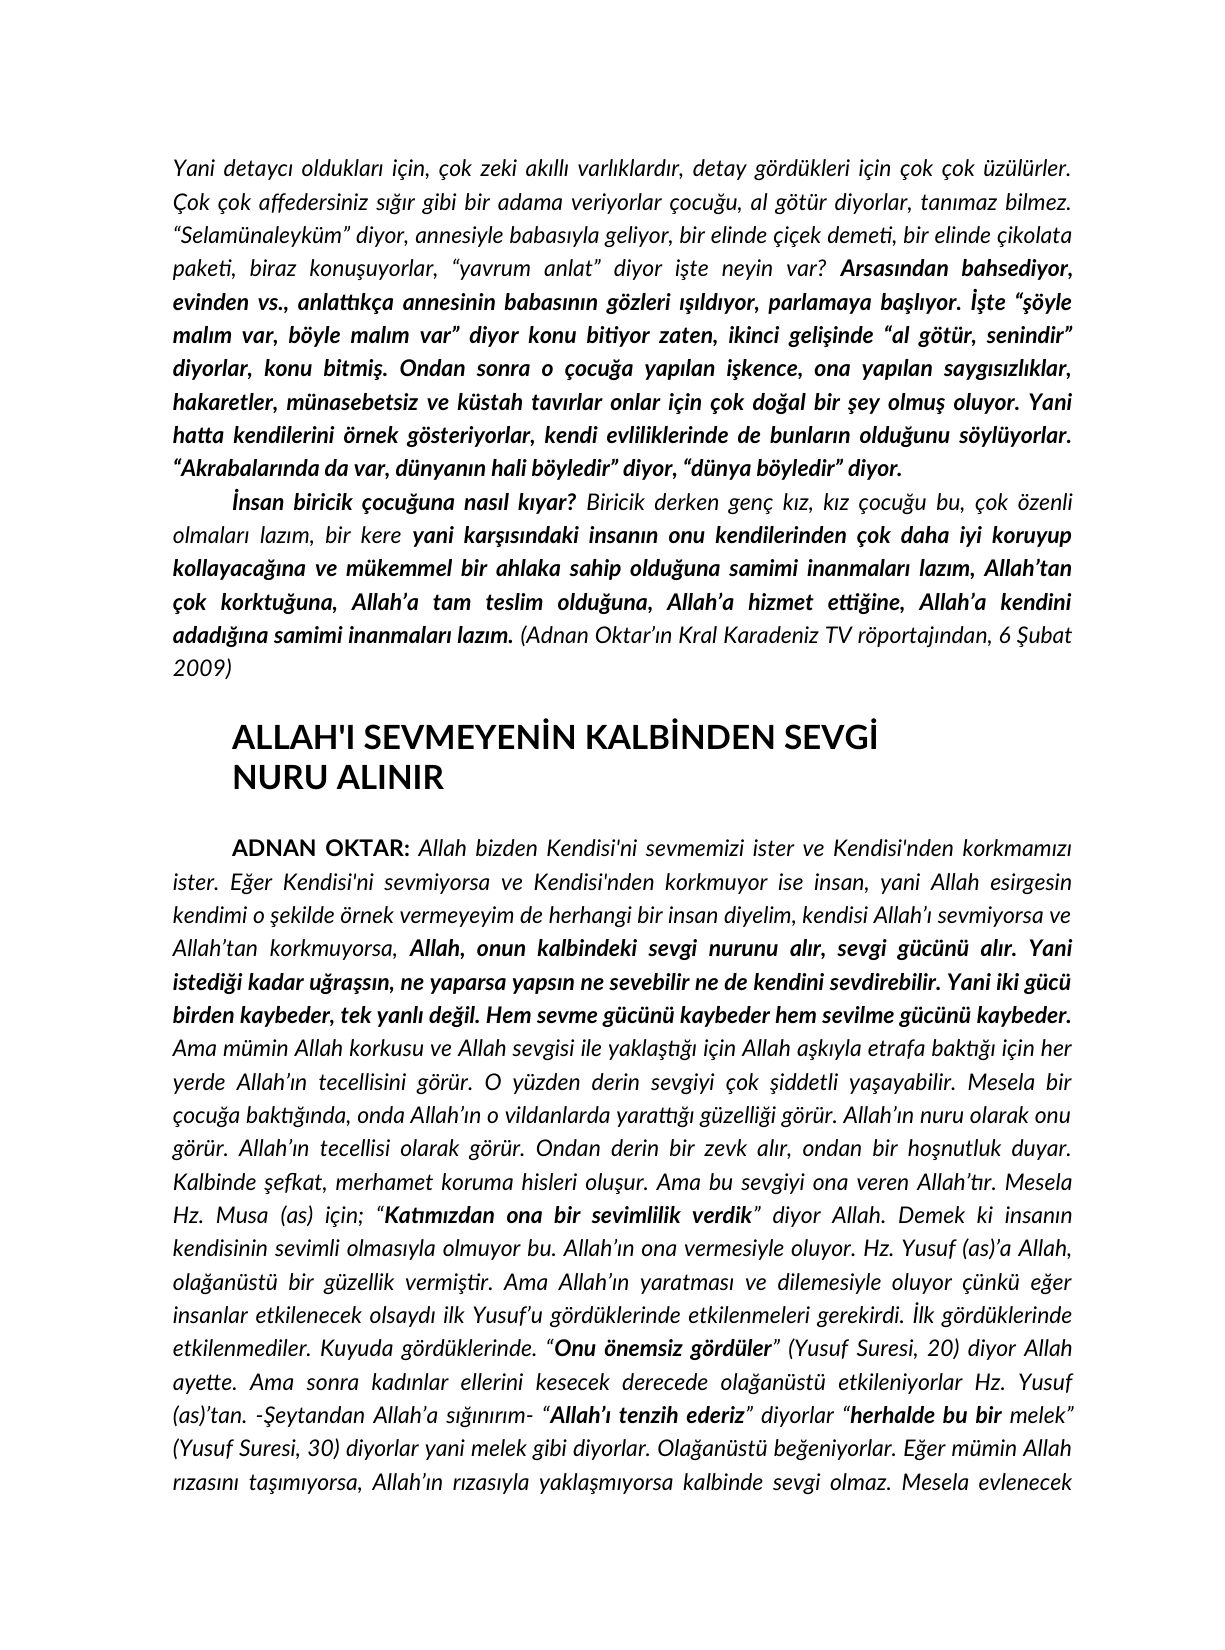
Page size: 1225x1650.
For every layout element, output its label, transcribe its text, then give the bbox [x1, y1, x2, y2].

subtitle ALLAH'I SEVMEYENİN KALBİNDEN SEVGİ [173, 717, 1073, 757]
text ADNAN OKTAR: Allah bizden Kendisi'ni sevmemizi ister ve Kendisi'nden korkmamızı ister. Eğer Kendisi'ni sevmiyorsa ve Kendisi'nden korkmuyor ise insan, yani Allah esirgesin kendimi o şekilde örnek vermeyeyim de herhangi bir insan diyelim, kendisi Allah’ı sevmiyorsa ve Allah’tan korkmuyorsa, Allah, onun kalbindeki sevgi nurunu alır, sevgi gücünü alır. Yani istediği kadar uğraşsın, ne yaparsa yapsın ne sevebilir ne de kendini sevdirebilir. Yani iki gücü birden kaybeder, tek yanlı değil. Hem sevme gücünü kaybeder hem sevilme gücünü kaybeder. Ama mümin Allah korkusu ve Allah sevgisi ile yaklaştığı için Allah aşkıyla etrafa baktığı için her yerde Allah’ın tecellisini görür. O yüzden derin sevgiyi çok şiddetli yaşayabilir. Mesela bir çocuğa baktığında, onda Allah’ın o vildanlarda yarattığı güzelliği görür. Allah’ın nuru olarak onu görür. Allah’ın tecellisi olarak görür. Ondan derin bir zevk alır, ondan bir hoşnutluk duyar. Kalbinde şefkat, merhamet koruma hisleri oluşur. Ama bu sevgiyi ona veren Allah’tır. Mesela Hz. Musa (as) için; “Katımızdan ona bir sevimlilik verdik” diyor Allah. Demek ki insanın kendisinin sevimli olmasıyla olmuyor bu. Allah’ın ona vermesiyle oluyor. Hz. Yusuf (as)’a Allah, olağanüstü bir güzellik vermiştir. Ama Allah’ın yaratması ve dilemesiyle oluyor çünkü eğer insanlar etkilenecek olsaydı ilk Yusuf’u gördüklerinde etkilenmeleri gerekirdi. İlk gördüklerinde etkilenmediler. Kuyuda gördüklerinde. “Onu önemsiz gördüler” (Yusuf Suresi, 20) diyor Allah ayette. Ama sonra kadınlar ellerini kesecek derecede olağanüstü etkileniyorlar Hz. Yusuf (as)’tan. -Şeytandan Allah’a sığınırım- “Allah’ı tenzih ederiz” diyorlar “herhalde bu bir melek” (Yusuf Suresi, 30) diyorlar yani melek gibi diyorlar. Olağanüstü beğeniyorlar. Eğer mümin Allah rızasını taşımıyorsa, Allah’ın rızasıyla yaklaşmıyorsa kalbinde sevgi olmaz. Mesela evlenecek [173, 830, 1073, 1497]
text İnsan biricik çocuğuna nasıl kıyar? Biricik derken genç kız, kız çocuğu bu, çok özenli olmaları lazım, bir kere yani karşısındaki insanın onu kendilerinden çok daha iyi koruyup kollayacağına ve mükemmel bir ahlaka sahip olduğuna samimi inanmaları lazım, Allah’tan çok korktuğuna, Allah’a tam teslim olduğuna, Allah’a hizmet ettiğine, Allah’a kendini adadığına samimi inanmaları lazım. (Adnan Oktar’ın Kral Karadeniz TV röportajından, 6 Şubat 2009) [173, 483, 1073, 683]
subtitle NURU ALINIR [173, 757, 1073, 797]
text Yani detaycı oldukları için, çok zeki akıllı varlıklardır, detay gördükleri için çok çok üzülürler. Çok çok affedersiniz sığır gibi bir adama veriyorlar çocuğu, al götür diyorlar, tanımaz bilmez. “Selamünaleyküm” diyor, annesiyle babasıyla geliyor, bir elinde çiçek demeti, bir elinde çikolata paketi, biraz konuşuyorlar, “yavrum anlat” diyor işte neyin var? Arsasından bahsediyor, evinden vs., anlattıkça annesinin babasının gözleri ışıldıyor, parlamaya başlıyor. İşte “şöyle malım var, böyle malım var” diyor konu bitiyor zaten, ikinci gelişinde “al götür, senindir” diyorlar, konu bitmiş. Ondan sonra o çocuğa yapılan işkence, ona yapılan saygısızlıklar, hakaretler, münasebetsiz ve küstah tavırlar onlar için çok doğal bir şey olmuş oluyor. Yani hatta kendilerini örnek gösteriyorlar, kendi evliliklerinde de bunların olduğunu söylüyorlar. “Akrabalarında da var, dünyanın hali böyledir” diyor, “dünya böyledir” diyor. [173, 150, 1073, 483]
